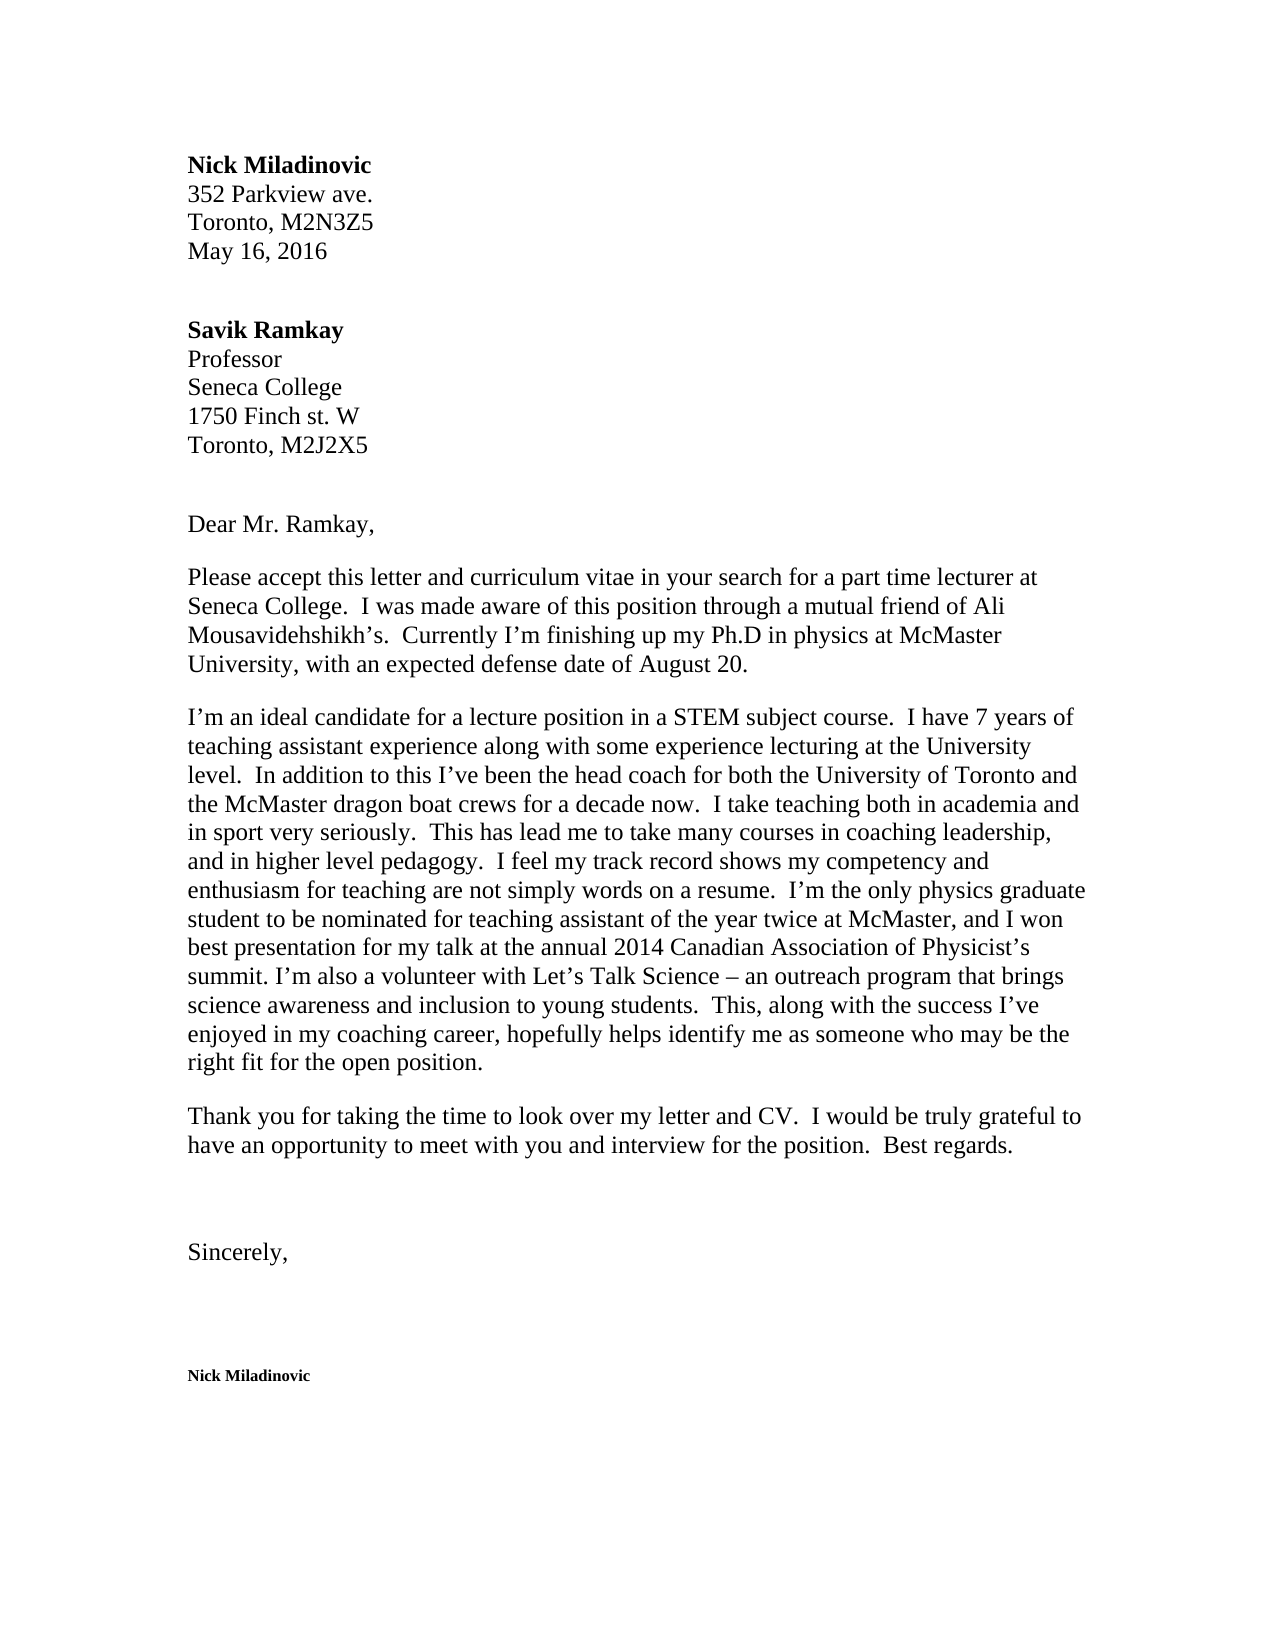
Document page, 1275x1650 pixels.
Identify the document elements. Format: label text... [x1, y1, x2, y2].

text Seneca College [187, 372, 1087, 401]
text Dear Mr. Ramkay, [187, 509, 1087, 537]
text Professor [187, 344, 1087, 372]
text May 16, 2016 [187, 236, 1087, 265]
text Toronto, M2J2X5 [187, 430, 1087, 459]
text Savik Ramkay [187, 315, 1087, 344]
text Nick Miladinovic [187, 150, 1087, 179]
text Please accept this letter and curriculum vitae in your search for a part time lecturer at Seneca College. I was made aware of this position through a mutual friend of Ali Mousavidehshikh’s. Currently I’m finishing up my Ph.D in physics at McMaster University, with an expected defense date of August 20. [187, 562, 1087, 677]
text Thank you for taking the time to look over my letter and CV. I would be truly grateful to have an opportunity to meet with you and interview for the position. Best regards. [187, 1101, 1087, 1159]
text I’m an ideal candidate for a lecture position in a STEM subject course. I have 7 years of teaching assistant experience along with some experience lecturing at the University level. In addition to this I’ve been the head coach for both the University of Toronto and the McMaster dragon boat crews for a decade now. I take teaching both in academia and in sport very seriously. This has lead me to take many courses in coaching leadership, and in higher level pedagogy. I feel my track record shows my competency and enthusiasm for teaching are not simply words on a resume. I’m the only physics graduate student to be nominated for teaching assistant of the year twice at McMaster, and I won best presentation for my talk at the annual 2014 Canadian Association of Physicist’s summit. I’m also a volunteer with Let’s Talk Science – an outreach program that brings science awareness and inclusion to young students. This, along with the success I’ve enjoyed in my coaching career, hopefully helps identify me as someone who may be the right fit for the open position. [187, 702, 1087, 1076]
text 1750 Finch st. W [187, 401, 1087, 430]
text Sincerely, [187, 1237, 1087, 1266]
text Nick Miladinovic [187, 1366, 1087, 1385]
text 352 Parkview ave. [187, 179, 1087, 207]
text Toronto, M2N3Z5 [187, 207, 1087, 236]
